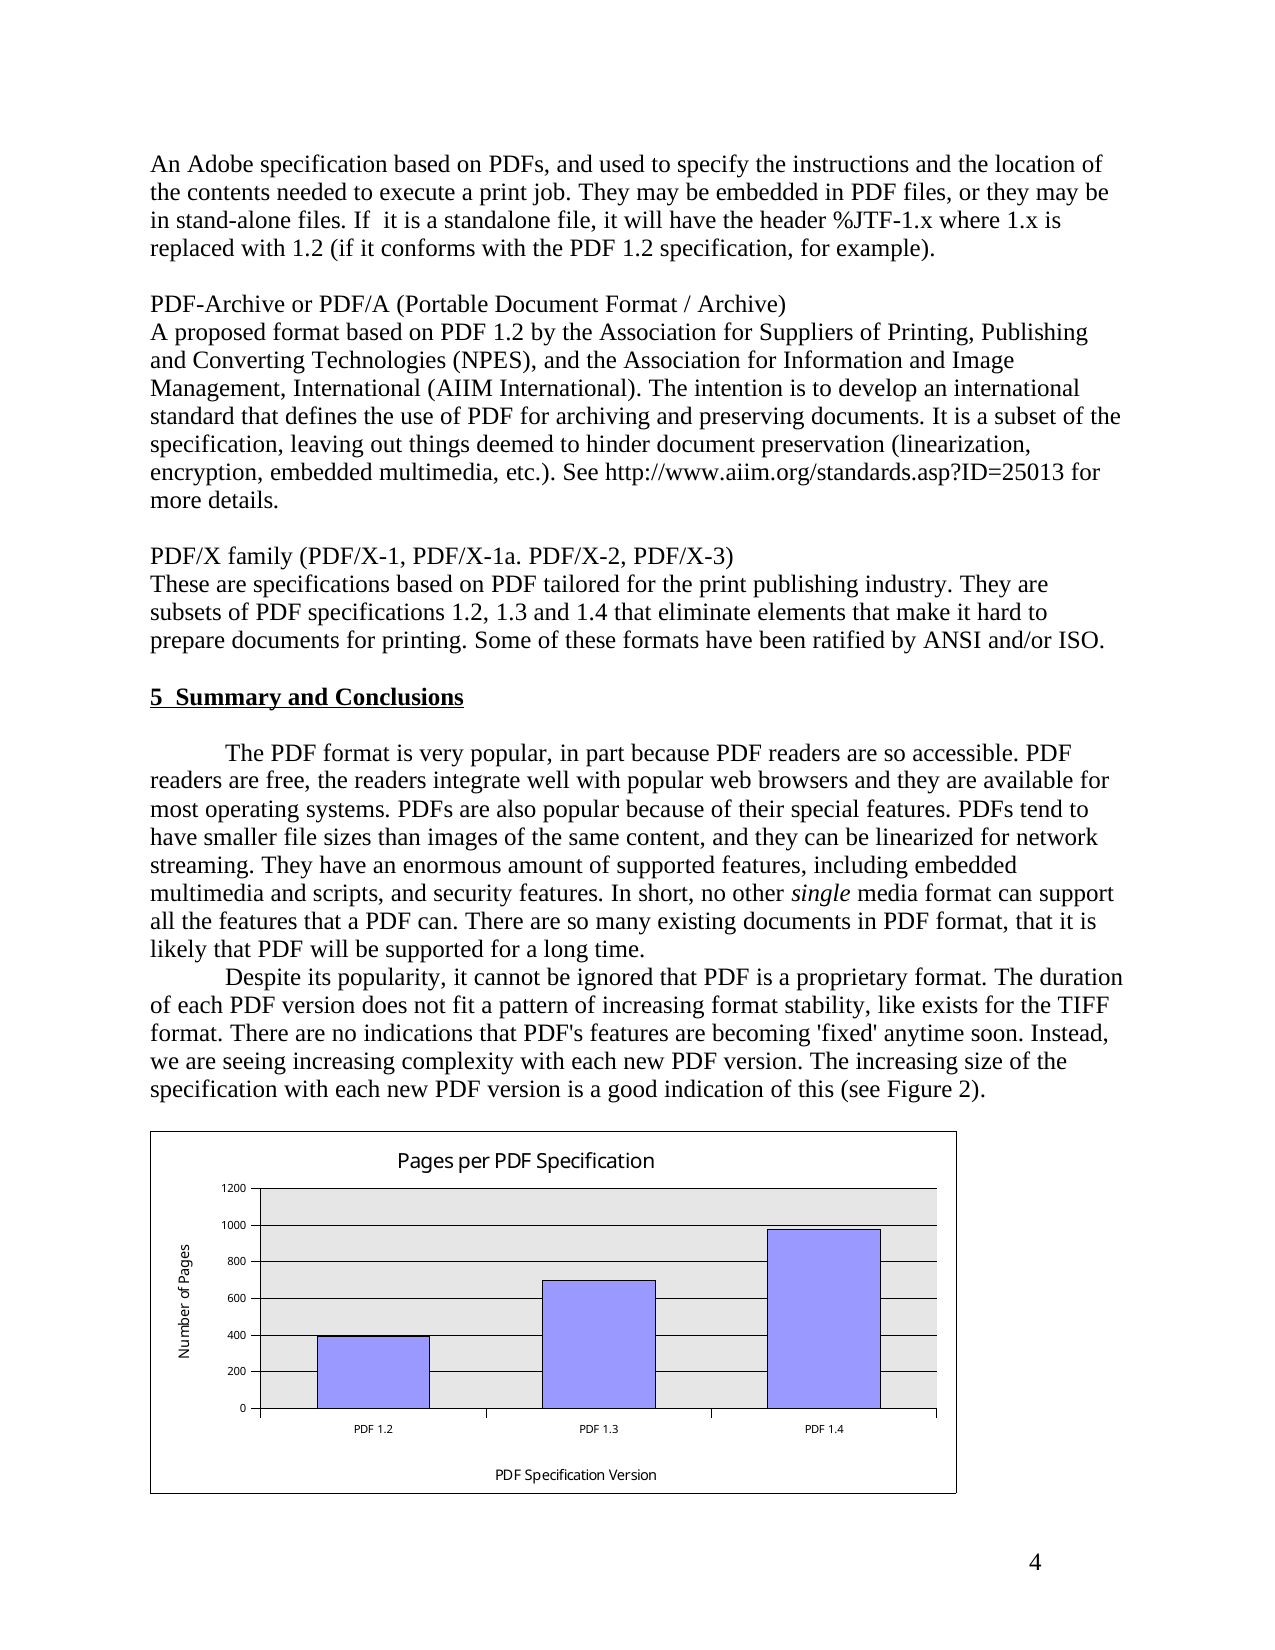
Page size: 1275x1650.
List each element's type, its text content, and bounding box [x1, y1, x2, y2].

subtitle 5 Summary and Conclusions [150, 682, 1125, 710]
text A proposed format based on PDF 1.2 by the Association for Suppliers of Printing, Publishing and Converting Technologies (NPES), and the Association for Information and Image Management, International (AIIM International). The intention is to develop an international standard that defines the use of PDF for archiving and preserving documents. It is a subset of the specification, leaving out things deemed to hinder document preservation (linearization, encryption, embedded multimedia, etc.). See http://www.aiim.org/standards.asp?ID=25013 for more details. [150, 318, 1125, 514]
text PDF/X family (PDF/X-1, PDF/X-1a. PDF/X-2, PDF/X-3) [150, 542, 1125, 570]
text The PDF format is very popular, in part because PDF readers are so accessible. PDF readers are free, the readers integrate well with popular web browsers and they are available for most operating systems. PDFs are also popular because of their special features. PDFs tend to have smaller file sizes than images of the same content, and they can be linearized for network streaming. They have an enormous amount of supported features, including embedded multimedia and scripts, and security features. In short, no other single media format can support all the features that a PDF can. There are so many existing documents in PDF format, that it is likely that PDF will be supported for a long time. [150, 738, 1125, 963]
text An Adobe specification based on PDFs, and used to specify the instructions and the location of the contents needed to execute a print job. They may be embedded in PDF files, or they may be in stand-alone files. If it is a standalone file, it will have the header %JTF-1.x where 1.x is replaced with 1.2 (if it conforms with the PDF 1.2 specification, for example). [150, 150, 1125, 262]
text These are specifications based on PDF tailored for the print publishing industry. They are subsets of PDF specifications 1.2, 1.3 and 1.4 that eliminate elements that make it hard to prepare documents for printing. Some of these formats have been ratified by ANSI and/or ISO. [150, 570, 1125, 654]
text Figure 2: Increasing Size of PDF Specifications. Note that this does not include any of the supplementary specifications for PostScript, etc. [151, 1132, 956, 1493]
text Despite its popularity, it cannot be ignored that PDF is a proprietary format. The duration of each PDF version does not fit a pattern of increasing format stability, like exists for the TIFF format. There are no indications that PDF's features are becoming 'fixed' anytime soon. Instead, we are seeing increasing complexity with each new PDF version. The increasing size of the specification with each new PDF version is a good indication of this (see Figure 2). [150, 963, 1125, 1103]
text PDF-Archive or PDF/A (Portable Document Format / Archive) [150, 290, 1125, 318]
